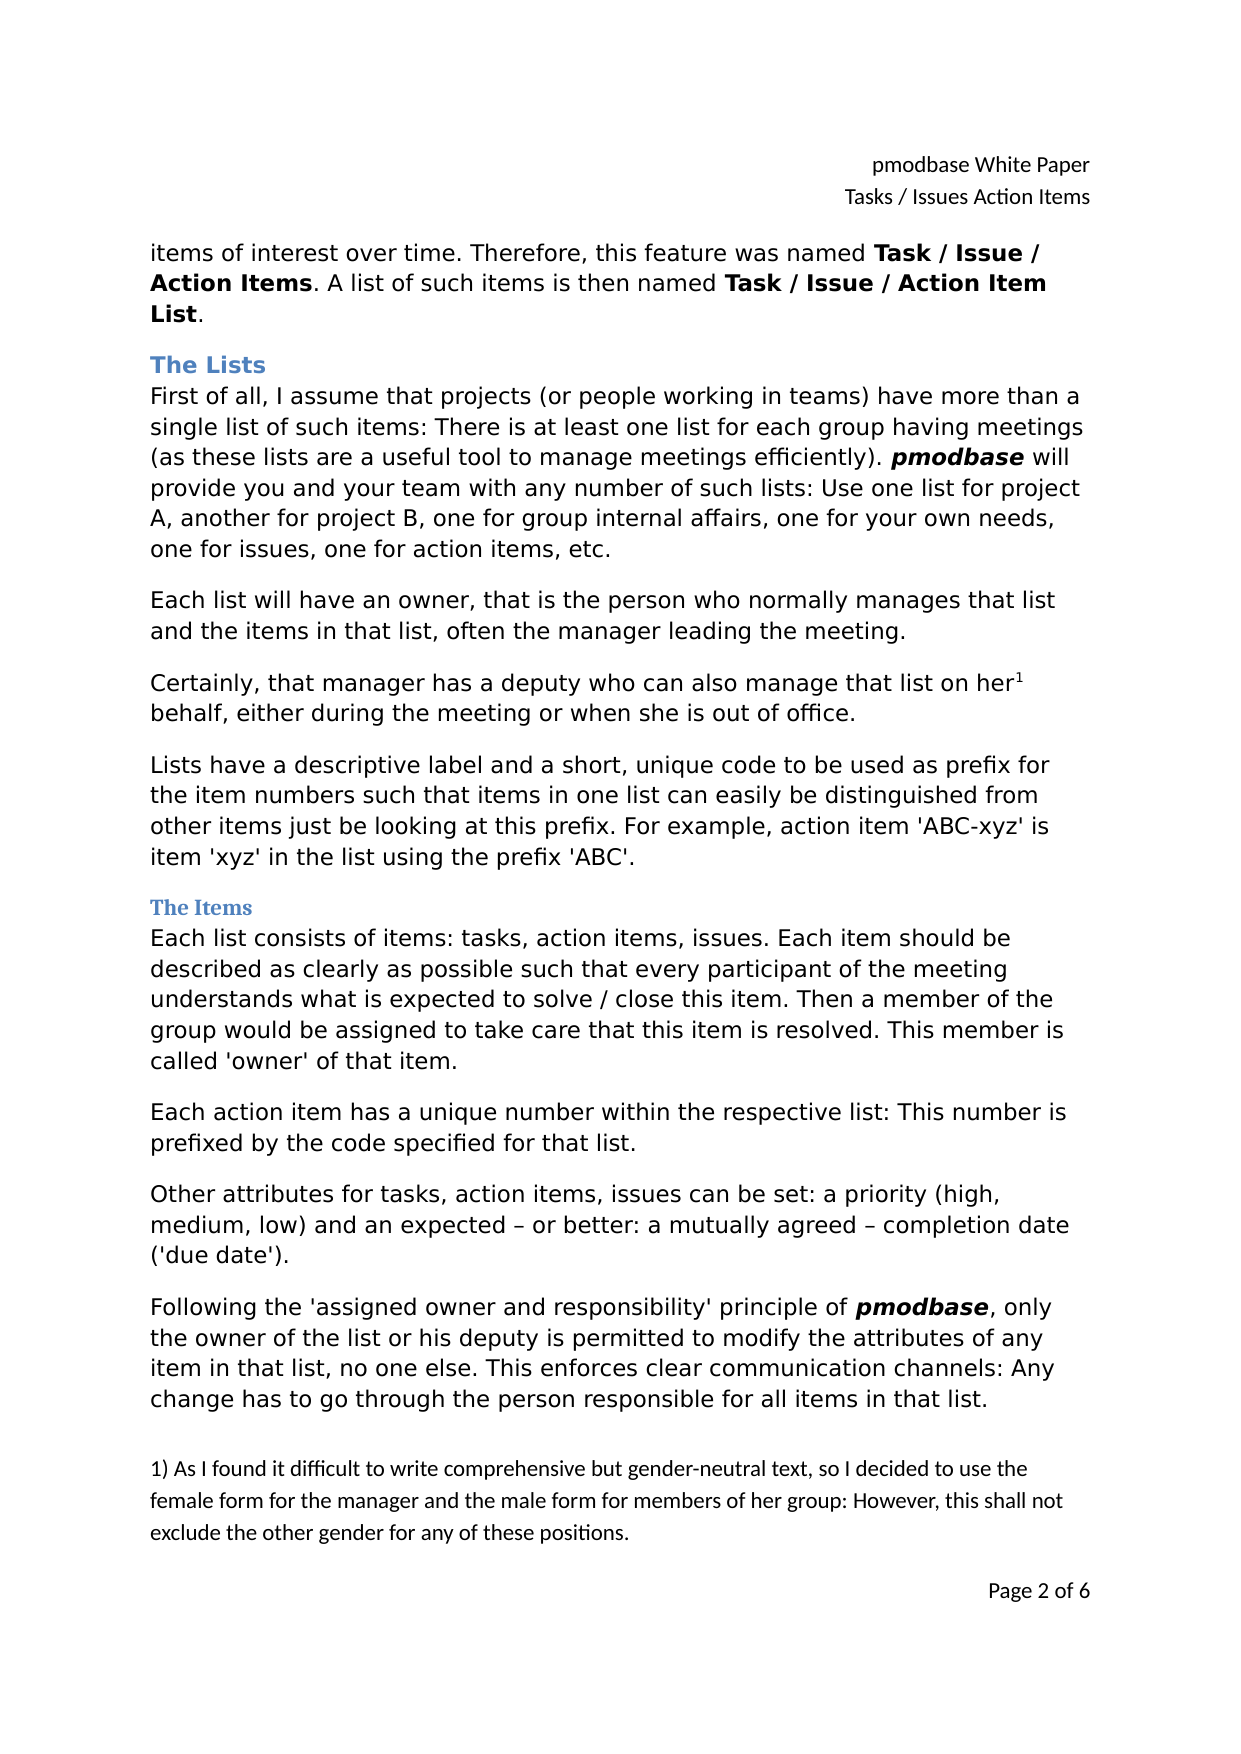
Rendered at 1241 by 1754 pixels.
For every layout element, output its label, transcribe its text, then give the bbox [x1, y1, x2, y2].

text Certainly, that manager has a deputy who can also manage that list on her behalf, either during the meeting or when she is out of office. [150, 670, 1090, 727]
text Other attributes for tasks, action items, issues can be set: a priority (high, medium, low) and an expected – or better: a mutually agreed – completion date ('due date'). [150, 1181, 1090, 1269]
text Following the 'assigned owner and responsibility' principle of pmodbase, only the owner of the list or his deputy is permitted to modify the attributes of any item in that list, no one else. This enforces clear communication channels: Any change has to go through the person responsible for all items in that list. [150, 1294, 1090, 1413]
text First of all, I assume that projects (or people working in teams) have more than a single list of such items: There is at least one list for each group having meetings (as these lists are a useful tool to manage meetings efficiently). pmodbase will provide you and your team with any number of such lists: Use one list for project A, another for project B, one for group internal affairs, one for your own needs, one for issues, one for action items, etc. [150, 383, 1090, 563]
subtitle The Lists [150, 352, 1090, 379]
text Each list consists of items: tasks, action items, issues. Each item should be described as clearly as possible such that every participant of the meeting understands what is expected to solve / close this item. Then a member of the group would be assigned to take care that this item is resolved. This member is called 'owner' of that item. [150, 925, 1090, 1074]
text Lists have a descriptive label and a short, unique code to be used as prefix for the item numbers such that items in one list can easily be distinguished from other items just be looking at this prefix. For example, action item 'ABC-xyz' is item 'xyz' in the list using the prefix 'ABC'. [150, 752, 1090, 870]
text ) As I found it difficult to write comprehensive but gender-neutral text, so I decided to use the female form for the manager and the male form for members of her group: However, this shall not exclude the other gender for any of these positions. [150, 1454, 1090, 1546]
text Each list will have an owner, that is the person who normally manages that list and the items in that list, often the manager leading the meeting. [150, 588, 1090, 645]
subtitle The Items [150, 895, 1090, 921]
text Each action item has a unique number within the respective list: This number is prefixed by the code specified for that list. [150, 1099, 1090, 1157]
text items of interest over time. Therefore, this feature was named Task / Issue / Action Items. A list of such items is then named Task / Issue / Action Item List. [150, 240, 1090, 328]
